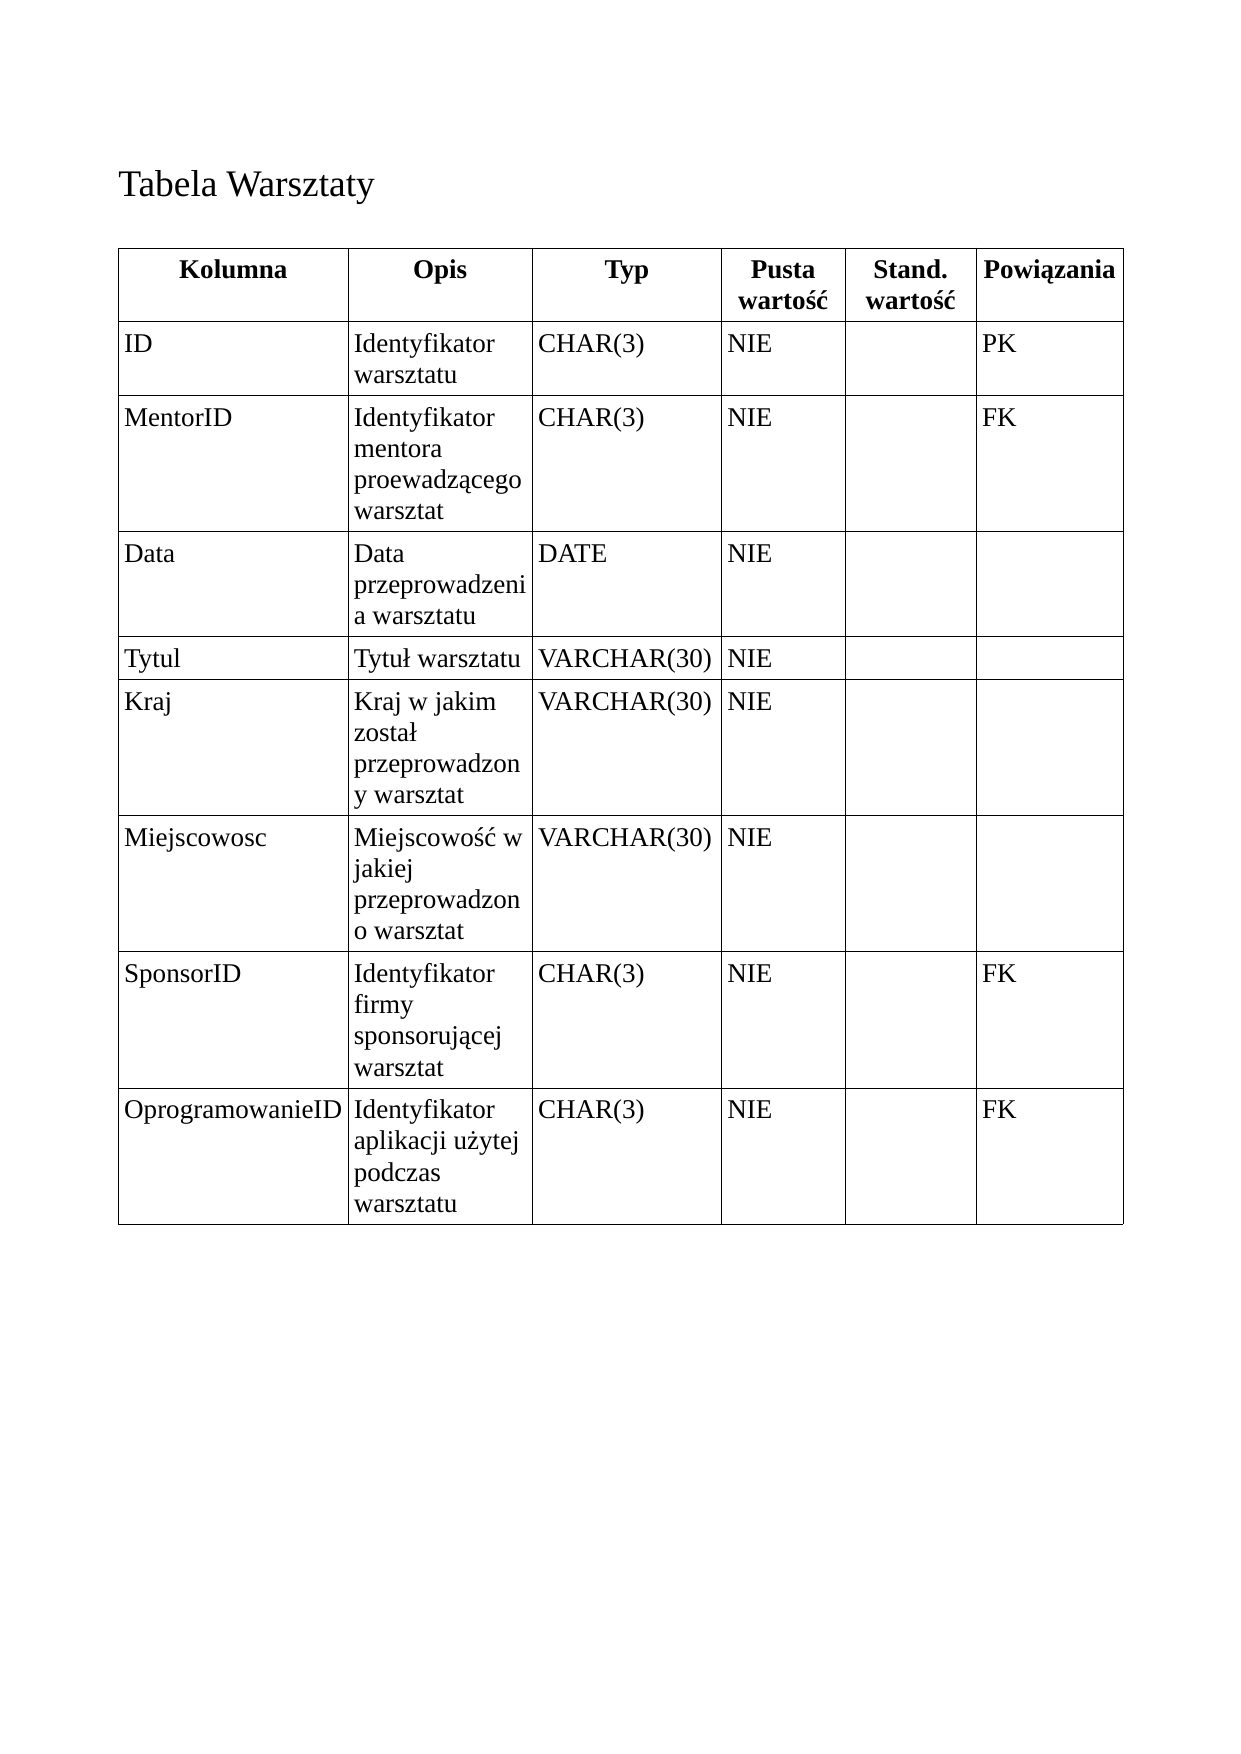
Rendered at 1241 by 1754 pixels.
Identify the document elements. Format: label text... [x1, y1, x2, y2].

table_cell [977, 680, 1123, 815]
table_cell [846, 1089, 976, 1224]
table_cell ID [119, 322, 348, 395]
table_cell NIE [722, 637, 845, 679]
table_cell VARCHAR(30) [533, 637, 721, 679]
table_cell CHAR(3) [533, 322, 721, 395]
table_cell Identyfikator aplikacji użytej podczas warsztatu [349, 1089, 532, 1224]
table_cell Data [119, 532, 348, 636]
table_header Powiązania [977, 249, 1123, 321]
table_cell FK [977, 396, 1123, 531]
table_cell MentorID [119, 396, 348, 531]
table_cell DATE [533, 532, 721, 636]
table_cell [977, 637, 1123, 679]
table_cell FK [977, 1089, 1123, 1224]
table_header Typ [533, 249, 721, 321]
table_cell SponsorID [119, 952, 348, 1087]
table_cell PK [977, 322, 1123, 395]
table_cell CHAR(3) [533, 952, 721, 1087]
table_cell [846, 680, 976, 815]
table_cell [846, 532, 976, 636]
table_header Opis [349, 249, 532, 321]
table_cell NIE [722, 532, 845, 636]
text Tabela Warsztaty [118, 161, 1122, 204]
table_cell [846, 322, 976, 395]
table_cell [846, 396, 976, 531]
table_cell NIE [722, 816, 845, 951]
table_cell [846, 637, 976, 679]
table_cell Miejscowosc [119, 816, 348, 951]
table_cell [977, 532, 1123, 636]
table_cell CHAR(3) [533, 396, 721, 531]
table_cell FK [977, 952, 1123, 1087]
table_cell Identyfikator warsztatu [349, 322, 532, 395]
table_cell OprogramowanieID [119, 1089, 348, 1224]
table_cell [846, 816, 976, 951]
table_cell Kraj [119, 680, 348, 815]
table_cell VARCHAR(30) [533, 680, 721, 815]
table_header Stand. wartość [846, 249, 976, 321]
table_cell Identyfikator firmy sponsorującej warsztat [349, 952, 532, 1087]
table_cell CHAR(3) [533, 1089, 721, 1224]
table_cell Data przeprowadzenia warsztatu [349, 532, 532, 636]
table_cell Miejscowość w jakiej przeprowadzono warsztat [349, 816, 532, 951]
table_header Kolumna [119, 249, 348, 321]
table_cell Identyfikator mentora proewadzącego warsztat [349, 396, 532, 531]
table_cell Tytul [119, 637, 348, 679]
table_cell Tytuł warsztatu [349, 637, 532, 679]
table_cell VARCHAR(30) [533, 816, 721, 951]
table_cell NIE [722, 952, 845, 1087]
table_cell NIE [722, 680, 845, 815]
table_cell NIE [722, 1089, 845, 1224]
table_cell Kraj w jakim został przeprowadzony warsztat [349, 680, 532, 815]
table_cell [846, 952, 976, 1087]
table_cell NIE [722, 396, 845, 531]
table_header Pusta wartość [722, 249, 845, 321]
table_cell [977, 816, 1123, 951]
table_cell NIE [722, 322, 845, 395]
